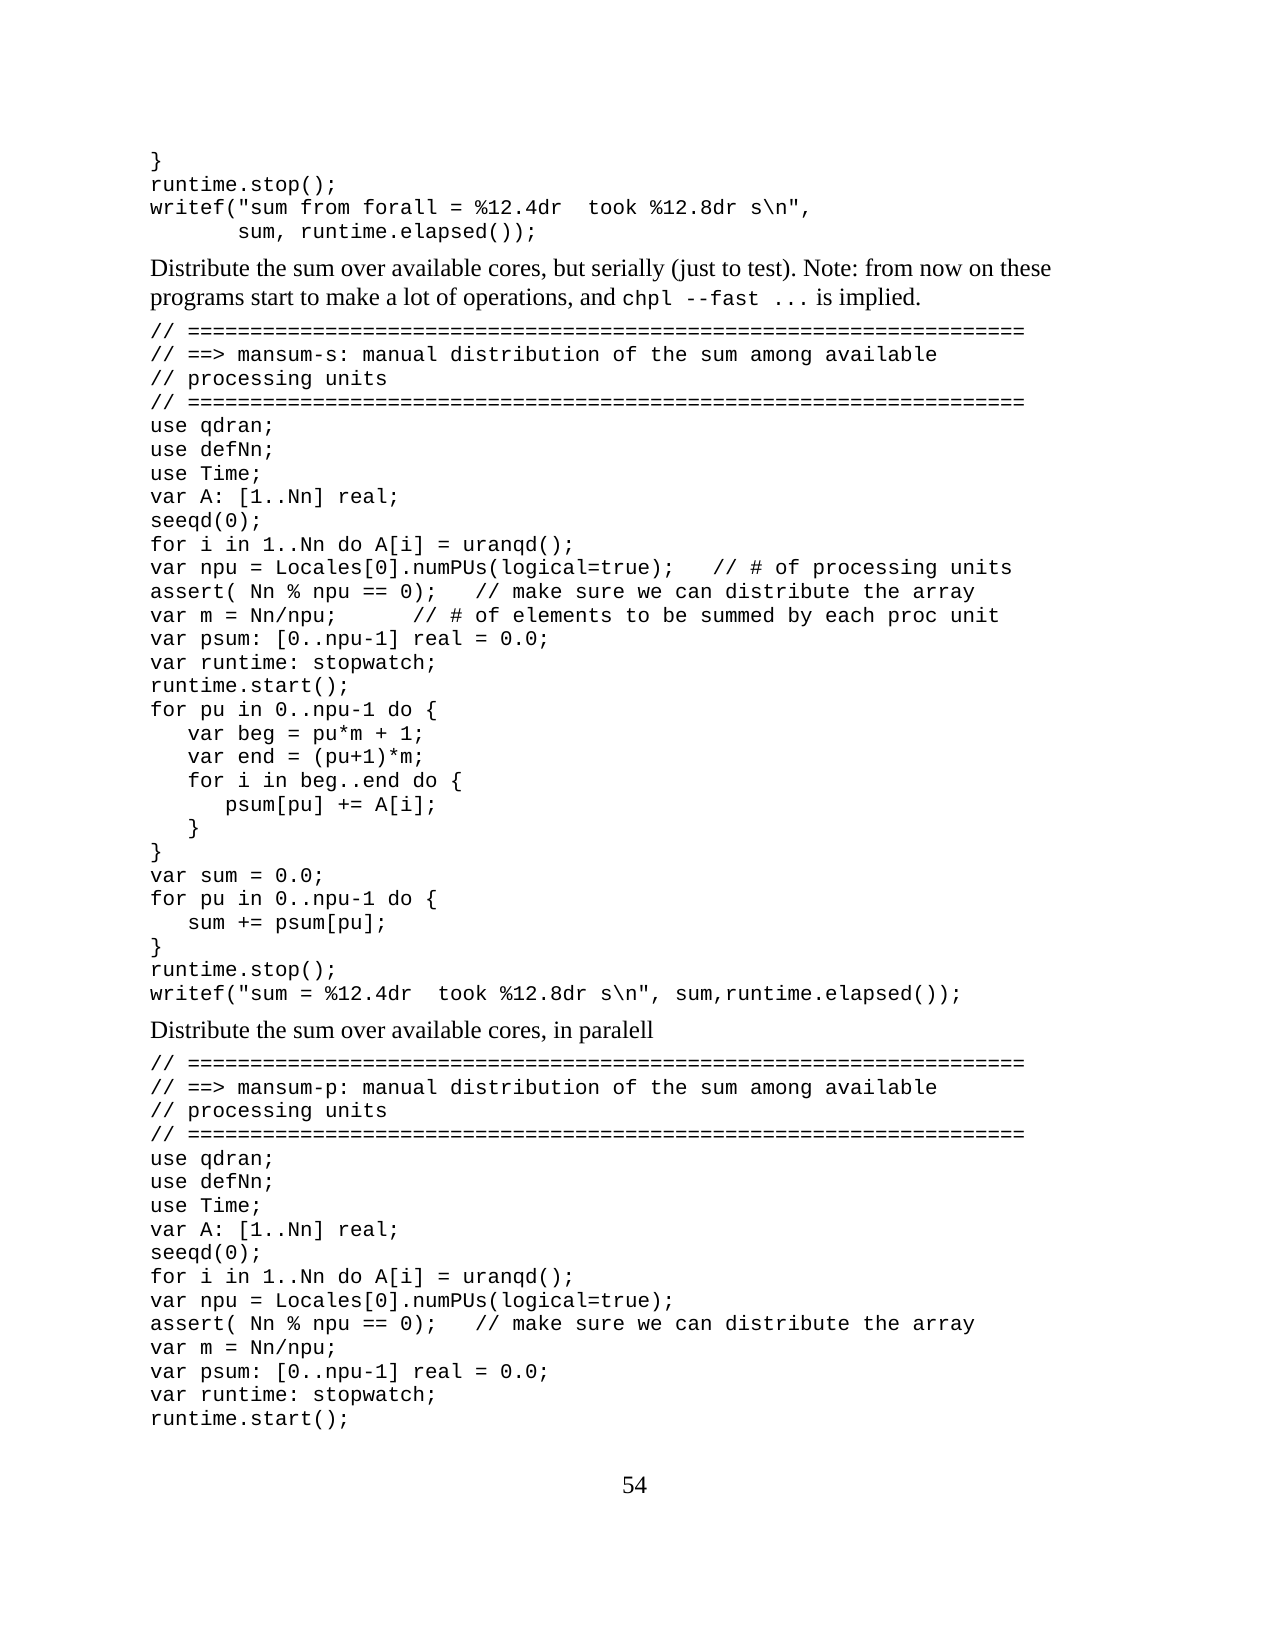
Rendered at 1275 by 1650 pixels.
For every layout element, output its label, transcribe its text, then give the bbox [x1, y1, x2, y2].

text var npu = Locales[0].numPUs(logical=true); [150, 1290, 1125, 1313]
text seeqd(0); [150, 510, 1125, 534]
text assert( Nn % npu == 0); // make sure we can distribute the array [150, 1313, 1125, 1337]
text } [150, 817, 1125, 841]
text var sum = 0.0; [150, 865, 1125, 888]
text var A: [1..Nn] real; [150, 1219, 1125, 1242]
text use qdran; [150, 1148, 1125, 1171]
text // ==> mansum-p: manual distribution of the sum among available [150, 1077, 1125, 1101]
text var m = Nn/npu; [150, 1337, 1125, 1361]
text for i in 1..Nn do A[i] = uranqd(); [150, 1266, 1125, 1290]
text writef("sum from forall = %12.4dr took %12.8dr s\n", [150, 197, 1125, 221]
text var A: [1..Nn] real; [150, 486, 1125, 510]
text psum[pu] += A[i]; [150, 794, 1125, 817]
text // processing units [150, 1101, 1125, 1124]
text use defNn; [150, 439, 1125, 463]
text use qdran; [150, 415, 1125, 439]
text runtime.stop(); [150, 174, 1125, 197]
text Distribute the sum over available cores, but serially (just to test). Note: from now on these programs start to make a lot of operations, and chpl --fast ... is implied. [150, 253, 1125, 312]
text // =================================================================== [150, 1124, 1125, 1148]
text // =================================================================== [150, 1053, 1125, 1077]
text runtime.start(); [150, 1408, 1125, 1432]
text // ==> mansum-s: manual distribution of the sum among available [150, 344, 1125, 368]
text var psum: [0..npu-1] real = 0.0; [150, 628, 1125, 652]
text runtime.stop(); [150, 959, 1125, 983]
text var beg = pu*m + 1; [150, 723, 1125, 746]
text sum += psum[pu]; [150, 912, 1125, 936]
text var m = Nn/npu; // # of elements to be summed by each proc unit [150, 604, 1125, 628]
text use Time; [150, 463, 1125, 486]
text assert( Nn % npu == 0); // make sure we can distribute the array [150, 581, 1125, 604]
text var npu = Locales[0].numPUs(logical=true); // # of processing units [150, 557, 1125, 581]
text use defNn; [150, 1171, 1125, 1195]
text // processing units [150, 368, 1125, 392]
text var runtime: stopwatch; [150, 1384, 1125, 1408]
text var end = (pu+1)*m; [150, 746, 1125, 770]
text var psum: [0..npu-1] real = 0.0; [150, 1361, 1125, 1384]
text runtime.start(); [150, 676, 1125, 699]
text seeqd(0); [150, 1242, 1125, 1266]
text sum, runtime.elapsed()); [150, 221, 1125, 244]
text // =================================================================== [150, 321, 1125, 344]
text use Time; [150, 1195, 1125, 1219]
text } [150, 936, 1125, 959]
text for i in 1..Nn do A[i] = uranqd(); [150, 534, 1125, 557]
text // =================================================================== [150, 392, 1125, 415]
text Distribute the sum over available cores, in paralell [150, 1016, 1125, 1044]
text } [150, 150, 1125, 174]
text for pu in 0..npu-1 do { [150, 699, 1125, 723]
text var runtime: stopwatch; [150, 652, 1125, 676]
text } [150, 841, 1125, 865]
text for pu in 0..npu-1 do { [150, 888, 1125, 912]
text writef("sum = %12.4dr took %12.8dr s\n", sum,runtime.elapsed()); [150, 983, 1125, 1007]
text for i in beg..end do { [150, 770, 1125, 794]
